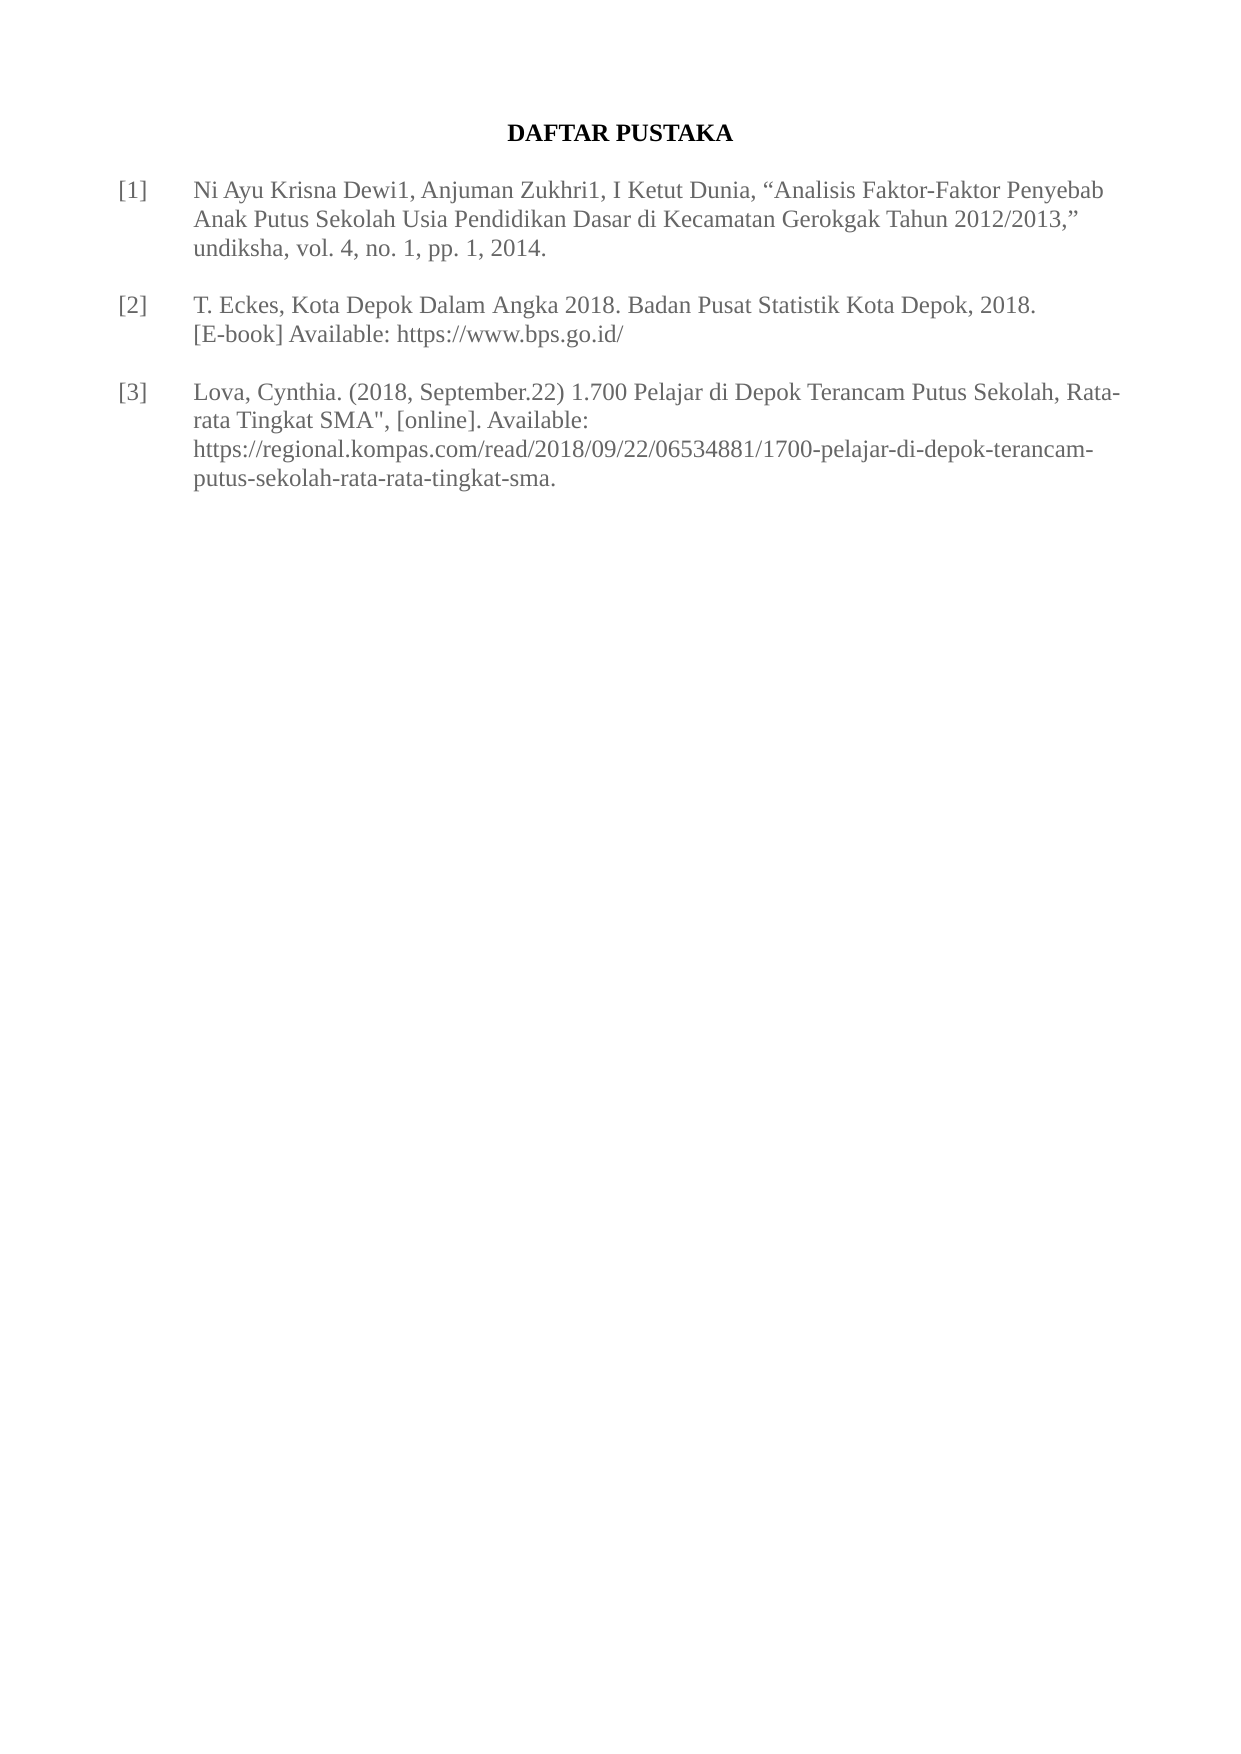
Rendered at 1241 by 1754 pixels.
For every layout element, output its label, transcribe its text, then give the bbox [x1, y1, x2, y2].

text DAFTAR PUSTAKA [118, 118, 1122, 147]
text [1] Ni Ayu Krisna Dewi1, Anjuman Zukhri1, I Ketut Dunia, “Analisis Faktor-Faktor Penyebab Anak Putus Sekolah Usia Pendidikan Dasar di Kecamatan Gerokgak Tahun 2012/2013,” undiksha, vol. 4, no. 1, pp. 1, 2014. [118, 176, 1122, 262]
text [3] Lova, Cynthia. (2018, September.22) 1.700 Pelajar di Depok Terancam Putus Sekolah, Rata- rata Tingkat SMA", [online]. Available: https://regional.kompas.com/read/2018/09/22/06534881/1700-pelajar-di-depok-terancam- putus-sekolah-rata-rata-tingkat-sma. [118, 377, 1122, 492]
text [2] T. Eckes, Kota Depok Dalam Angka 2018. Badan Pusat Statistik Kota Depok, 2018. [118, 291, 1122, 319]
text [E-book] Available: https://www.bps.go.id/ [118, 319, 1122, 348]
